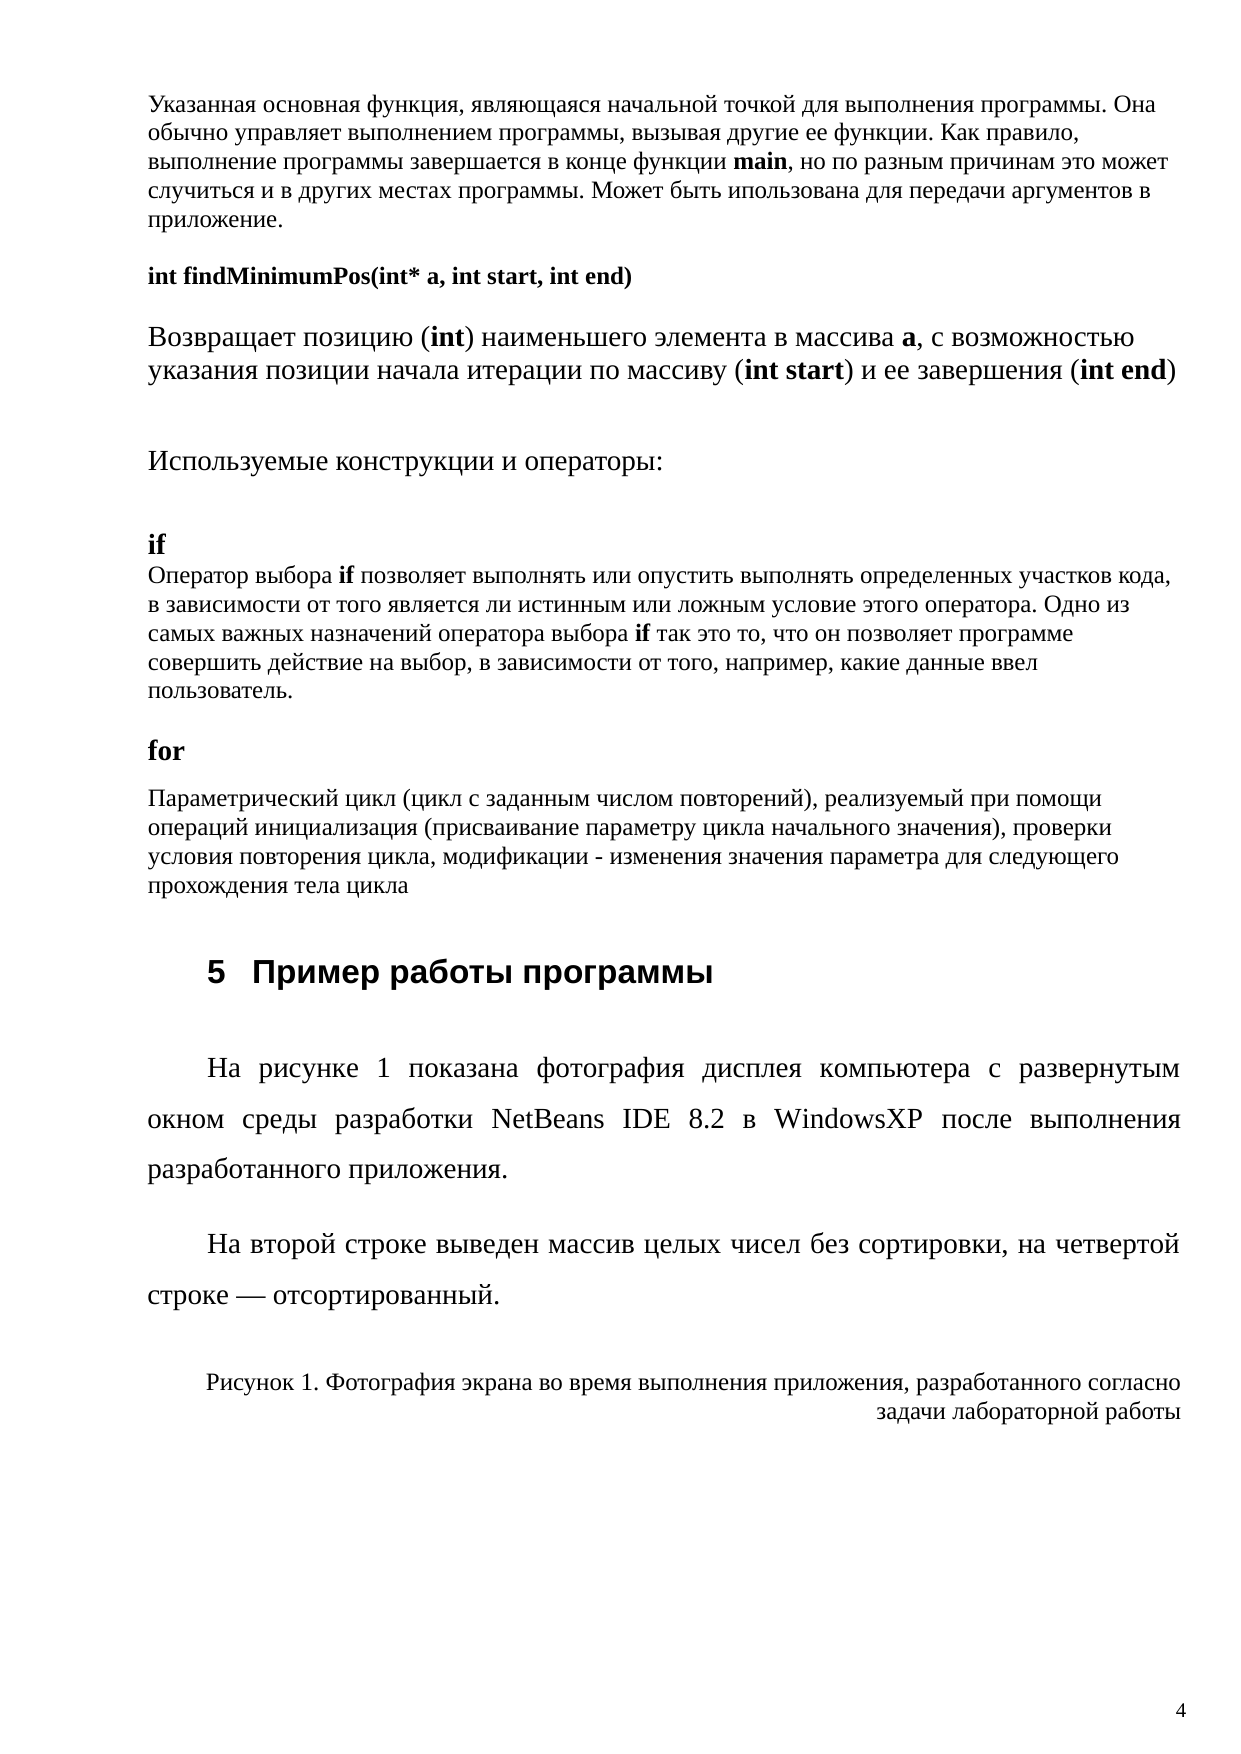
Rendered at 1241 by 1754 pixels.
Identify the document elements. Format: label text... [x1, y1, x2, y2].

text for [148, 733, 1181, 767]
subtitle Пример работы программы [207, 952, 1181, 991]
text Оператор выбора if позволяет выполнять или опустить выполнять определенных участков кода, в зависимости от того является ли истинным или ложным условие этого оператора. Одно из самых важных назначений оператора выбора if так это то, что он позволяет программе совершить действие на выбор, в зависимости от того, например, какие данные ввел пользователь. [148, 561, 1181, 704]
text Параметрический цикл (цикл с заданным числом повторений), реализуемый при помощи операций инициализация (присваивание параметру цикла начального значения), проверки условия повторения цикла, модификации - изменения значения параметра для следующего прохождения тела цикла [148, 783, 1181, 898]
text Используемые конструкции и операторы: [148, 443, 1181, 477]
text int findMinimumPos(int* a, int start, int end) [148, 261, 1181, 290]
text Рисунок 1. Фотография экрана во время выполнения приложения, разработанного согласно задачи лабораторной работы [148, 1367, 1181, 1424]
text Возвращает позицию (int) наименьшего элемента в массива a, с возможностью указания позиции начала итерации по массиву (int start) и ее завершения (int end) [148, 319, 1181, 386]
subtitle На второй строке выведен массив целых чисел без сортировки, на четвертой строке — отсортированный. [147, 1227, 1181, 1310]
text Указанная основная функция, являющаяся начальной точкой для выполнения программы. Она обычно управляет выполнением программы, вызывая другие ее функции. Как правило, выполнение программы завершается в конце функции main, но по разным причинам это может случиться и в других местах программы. Может быть ипользована для передачи аргументов в приложение. [148, 89, 1181, 232]
subtitle На рисунке 1 показана фотография дисплея компьютера с развернутым окном среды разработки NetBeans IDE 8.2 в WindowsXP после выполнения разработанного приложения. [147, 1051, 1181, 1185]
text if [148, 527, 1181, 561]
